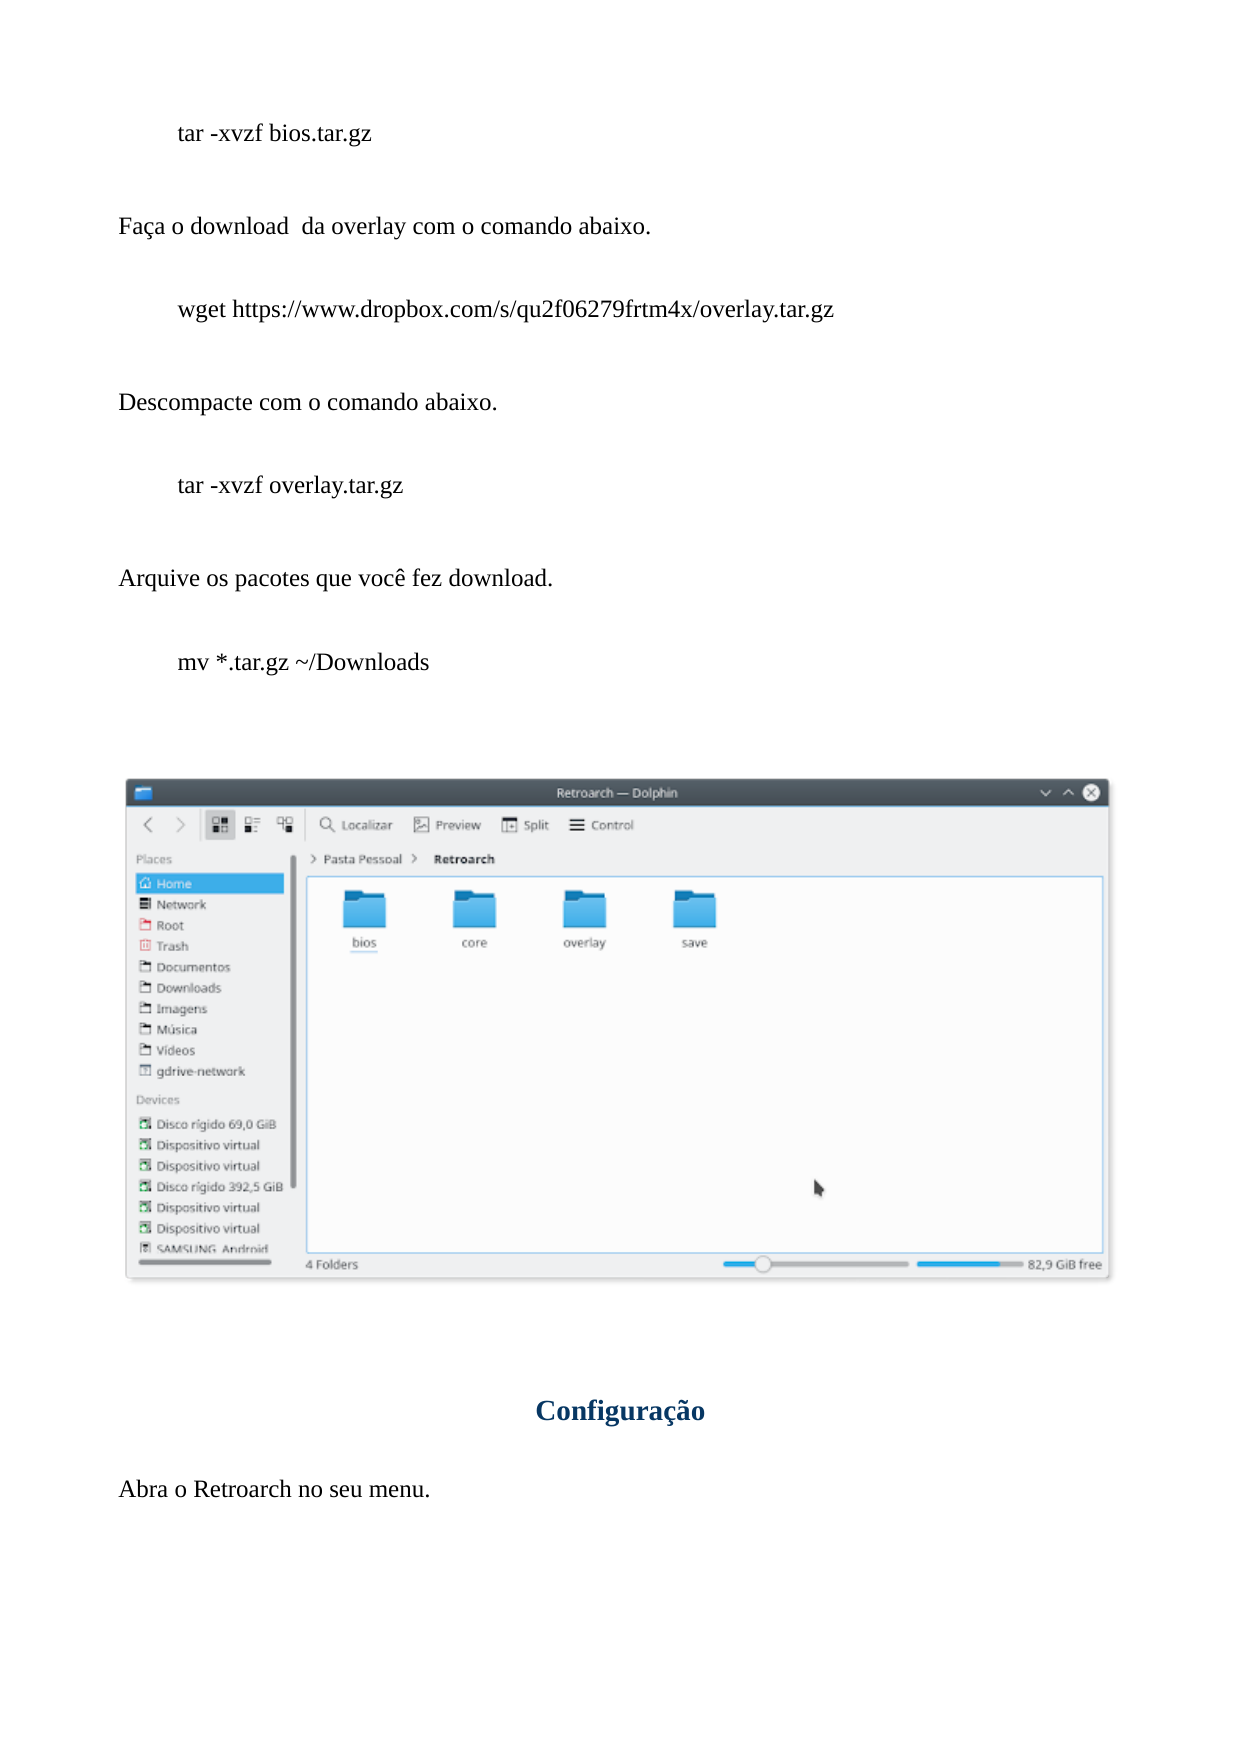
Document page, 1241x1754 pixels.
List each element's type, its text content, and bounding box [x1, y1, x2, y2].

text Abra o Retroarch no seu menu. [118, 1474, 1122, 1503]
picture [120, 774, 1121, 1290]
text Faça o download da overlay com o comando abaixo. [118, 211, 1122, 239]
text tar -xvzf bios.tar.gz [177, 118, 1063, 147]
subtitle Configuração [118, 1393, 1122, 1427]
text wget https://www.dropbox.com/s/qu2f06279frtm4x/overlay.tar.gz [177, 294, 1063, 323]
text tar -xvzf overlay.tar.gz [177, 471, 1063, 499]
text mv *.tar.gz ~/Downloads [177, 647, 1063, 676]
text Descompacte com o comando abaixo. [118, 387, 1122, 416]
text Arquive os pacotes que você fez download. [118, 563, 1122, 592]
